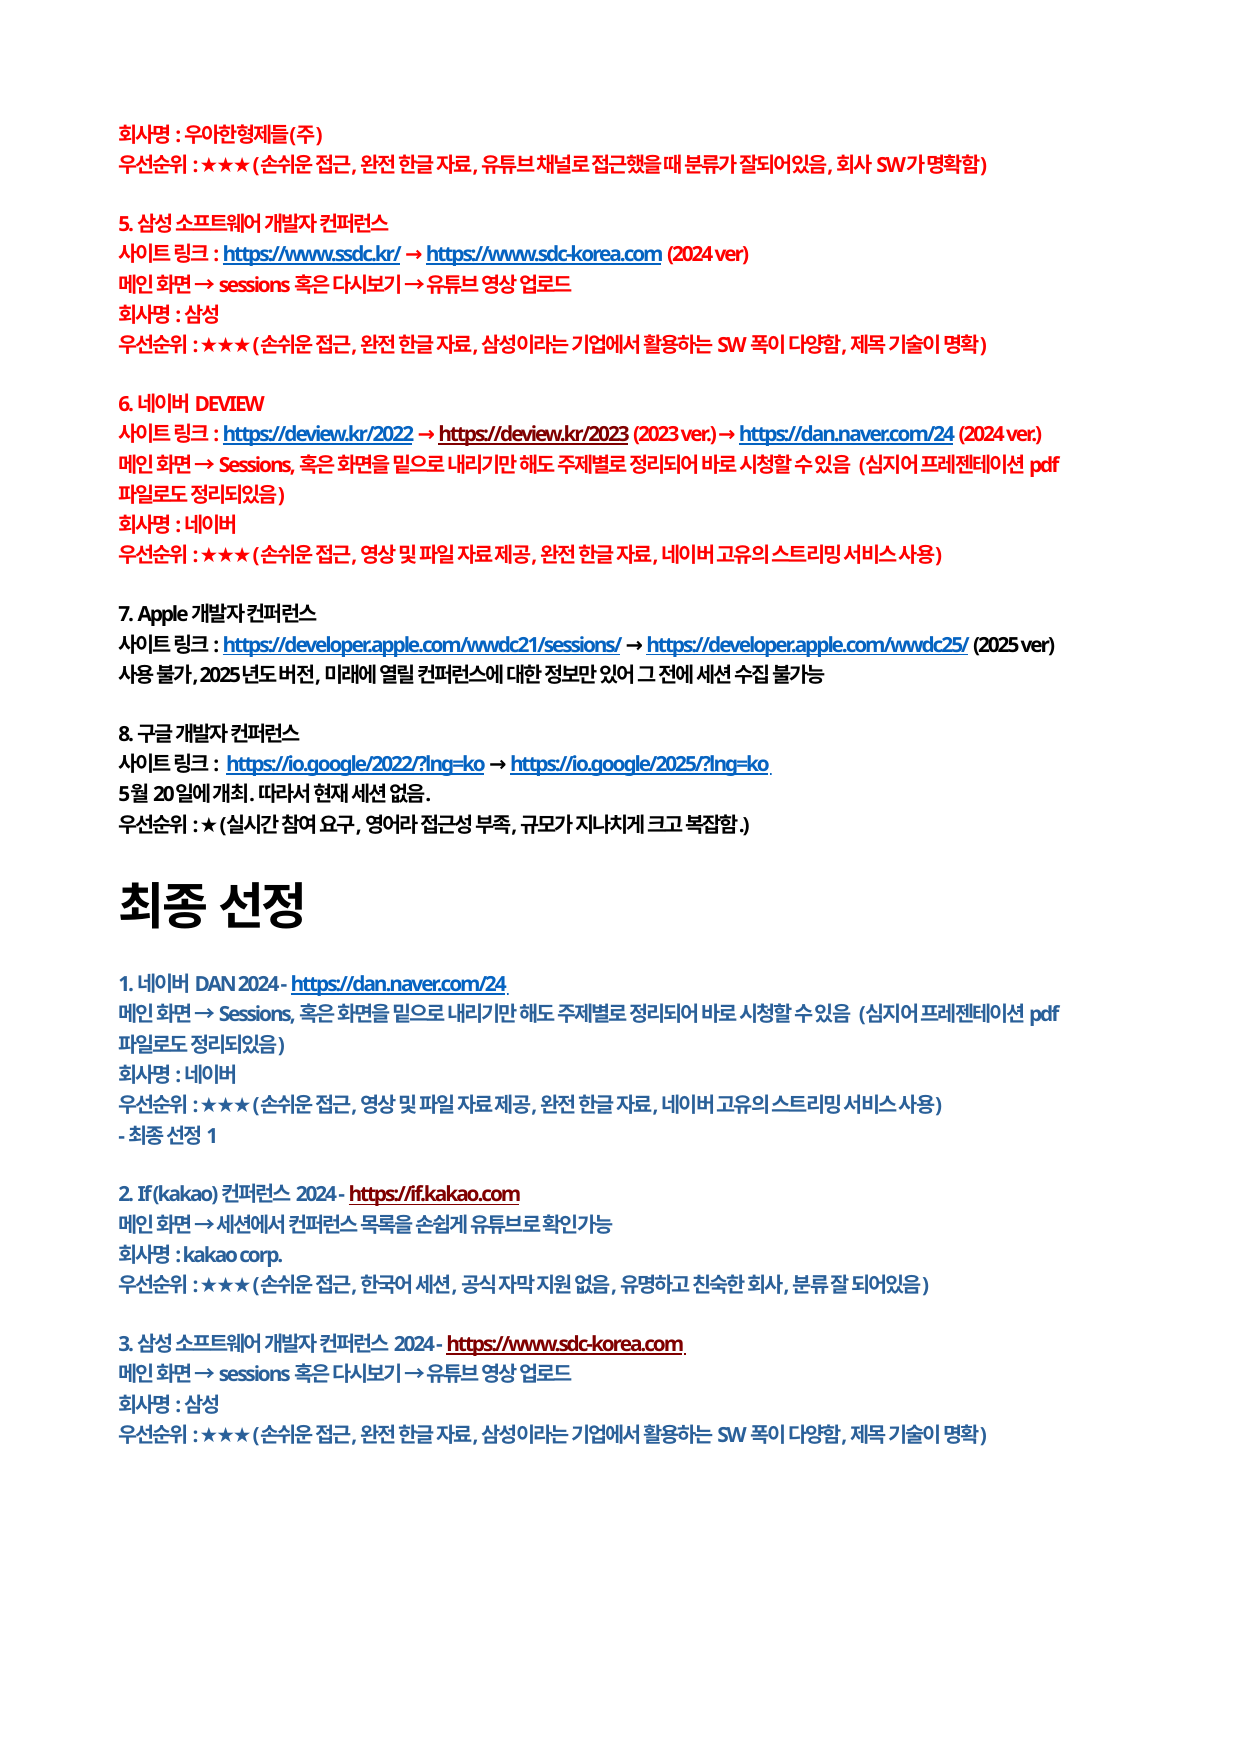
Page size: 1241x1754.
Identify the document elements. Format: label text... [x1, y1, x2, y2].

text 사이트 링크 : https://developer.apple.com/wwdc21/sessions/ → https://developer.apple.com/wwdc25/ (2025 ver) [118, 628, 1122, 658]
text 메인 화면 → 세션에서 컨퍼런스 목록을 손쉽게 유튜브로 확인가능 [118, 1208, 1122, 1238]
text 8. 구글 개발자 컨퍼런스 [118, 717, 1122, 747]
text 2. If (kakao) 컨퍼런스 2024 - https://if.kakao.com [118, 1178, 1122, 1208]
text 5월 20일에 개최. 따라서 현재 세션 없음. [118, 777, 1122, 808]
text 사이트 링크 : https://io.google/2022/?lng=ko → https://io.google/2025/?lng=ko [118, 747, 1122, 777]
text 우선순위 : ★ (실시간 참여 요구, 영어라 접근성 부족, 규모가 지나치게 크고 복잡함.) [118, 808, 1122, 838]
text 회사명 : 우아한형제들(주) [118, 118, 1122, 148]
text 1. 네이버 DAN 2024 - https://dan.naver.com/24 [118, 967, 1122, 998]
text 회사명 : 삼성 [118, 298, 1122, 328]
text - 최종 선정 1 [118, 1119, 1122, 1149]
text 회사명 : 네이버 [118, 508, 1122, 539]
text 메인 화면 → sessions 혹은 다시보기 → 유튜브 영상 업로드 [118, 268, 1122, 298]
text 우선순위 : ★★★ (손쉬운 접근, 영상 및 파일 자료 제공, 완전 한글 자료, 네이버 고유의 스트리밍 서비스 사용) [118, 539, 1122, 569]
text 최종 선정 [118, 867, 1122, 939]
text 우선순위 : ★★★ (손쉬운 접근, 한국어 세션, 공식 자막 지원 없음, 유명하고 친숙한 회사, 분류 잘 되어있음) [118, 1268, 1122, 1299]
text 회사명 : kakao corp. [118, 1238, 1122, 1268]
text 회사명 : 삼성 [118, 1388, 1122, 1418]
text 6. 네이버 DEVIEW [118, 387, 1122, 417]
text 5. 삼성 소프트웨어 개발자 컨퍼런스 [118, 207, 1122, 237]
text 3. 삼성 소프트웨어 개발자 컨퍼런스 2024 - https://www.sdc-korea.com [118, 1327, 1122, 1358]
text 사용 불가, 2025년도 버전, 미래에 열릴 컨퍼런스에 대한 정보만 있어 그 전에 세션 수집 불가능 [118, 658, 1122, 688]
text 7. Apple 개발자 컨퍼런스 [118, 597, 1122, 628]
text 메인 화면 → Sessions, 혹은 화면을 밑으로 내리기만 해도 주제별로 정리되어 바로 시청할 수 있음 (심지어 프레젠테이션 pdf파일로도 정리되있음) [118, 448, 1122, 508]
text 우선순위 : ★★★ (손쉬운 접근, 영상 및 파일 자료 제공, 완전 한글 자료, 네이버 고유의 스트리밍 서비스 사용) [118, 1089, 1122, 1119]
text 사이트 링크 : https://deview.kr/2022 → https://deview.kr/2023 (2023 ver.) → https://dan.naver.com/24 (2024 ver.) [118, 417, 1122, 448]
text 메인 화면 → sessions 혹은 다시보기 → 유튜브 영상 업로드 [118, 1358, 1122, 1388]
text 회사명 : 네이버 [118, 1058, 1122, 1089]
text 우선순위 : ★★★ (손쉬운 접근, 완전 한글 자료, 삼성이라는 기업에서 활용하는 SW 폭이 다양함, 제목 기술이 명확) [118, 1418, 1122, 1448]
text 우선순위 : ★★★ (손쉬운 접근, 완전 한글 자료, 유튜브 채널로 접근했을 때 분류가 잘되어있음, 회사 SW가 명확함) [118, 148, 1122, 179]
text 메인 화면 → Sessions, 혹은 화면을 밑으로 내리기만 해도 주제별로 정리되어 바로 시청할 수 있음 (심지어 프레젠테이션 pdf파일로도 정리되있음) [118, 998, 1122, 1058]
text 우선순위 : ★★★ (손쉬운 접근, 완전 한글 자료, 삼성이라는 기업에서 활용하는 SW 폭이 다양함, 제목 기술이 명확) [118, 328, 1122, 359]
text 사이트 링크 : https://www.ssdc.kr/ → https://www.sdc-korea.com (2024 ver) [118, 237, 1122, 268]
